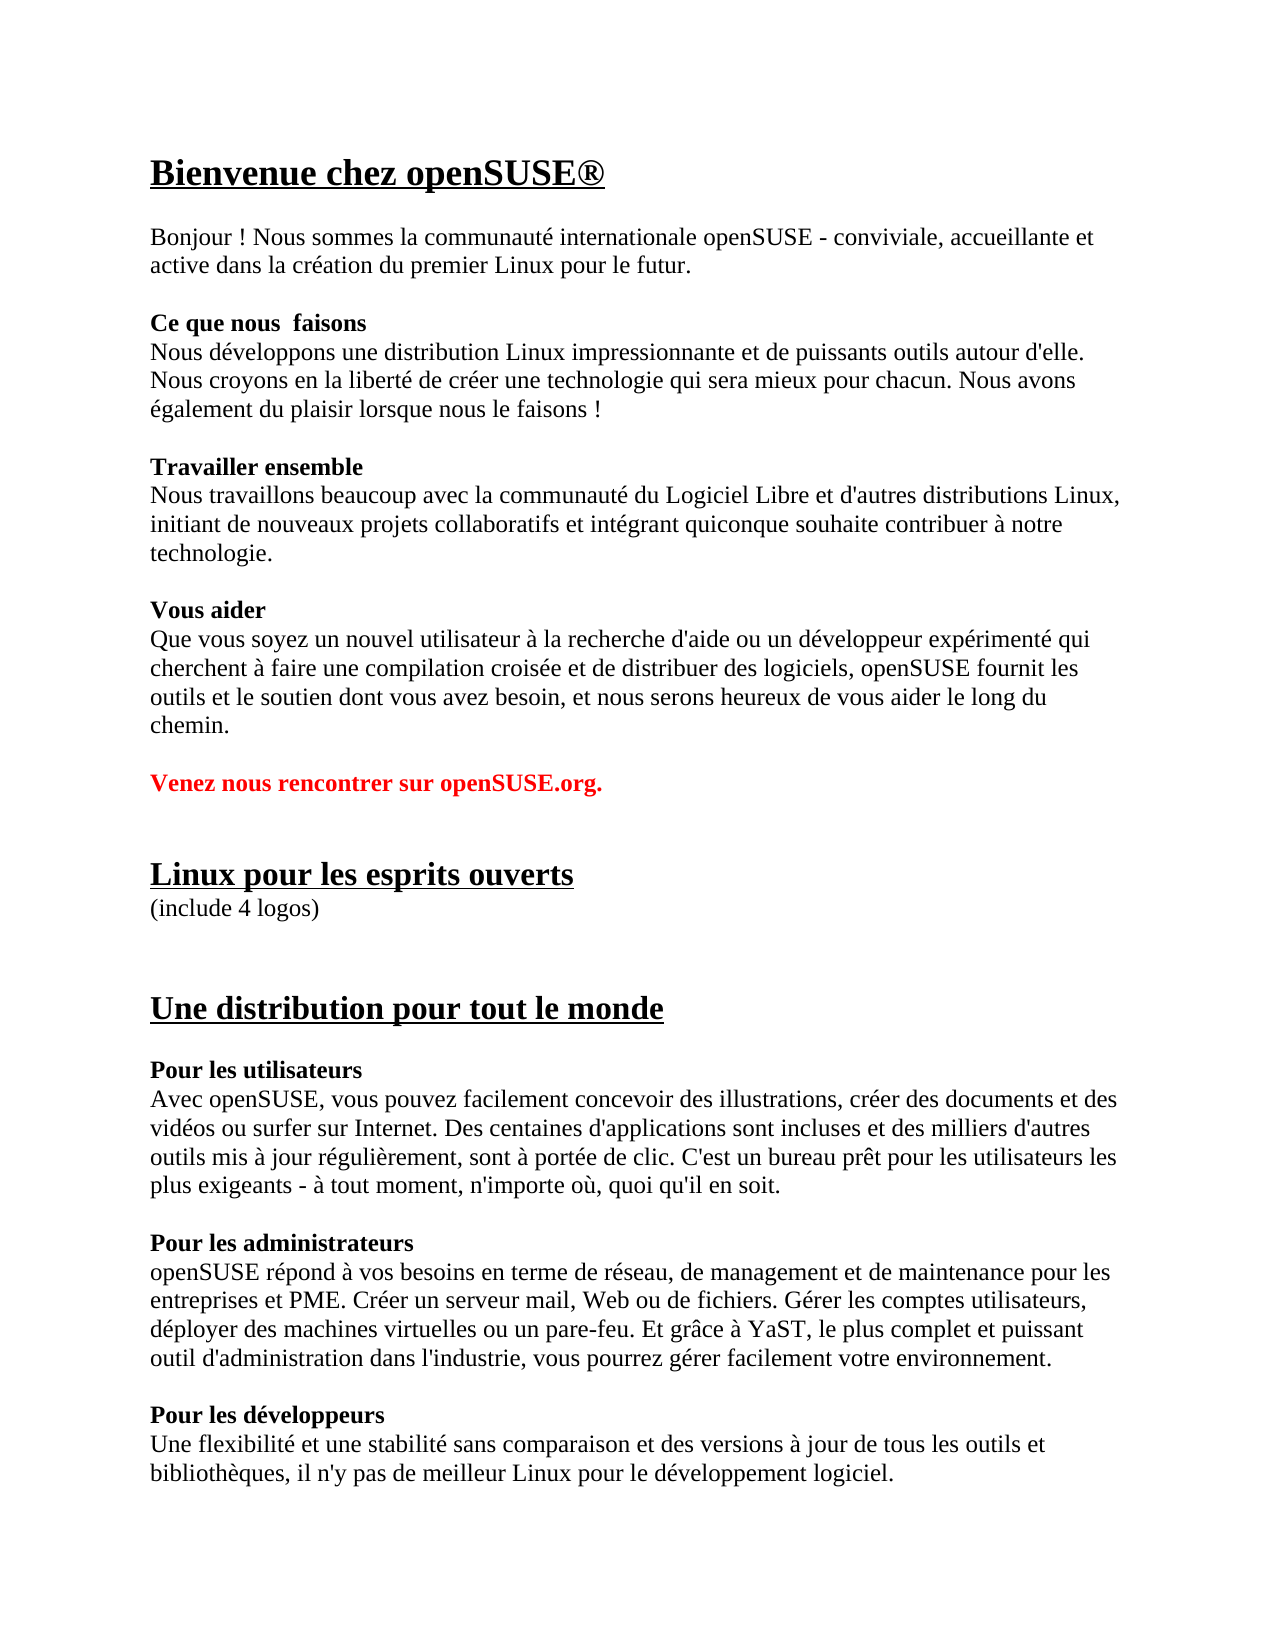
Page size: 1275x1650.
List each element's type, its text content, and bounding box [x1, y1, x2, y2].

text Une distribution pour tout le monde [150, 988, 1125, 1027]
text Bonjour ! Nous sommes la communauté internationale openSUSE - conviviale, accueillante et active dans la création du premier Linux pour le futur. [150, 222, 1125, 279]
text Nous travaillons beaucoup avec la communauté du Logiciel Libre et d'autres distributions Linux, initiant de nouveaux projets collaboratifs et intégrant quiconque souhaite contribuer à notre technologie. [150, 481, 1125, 567]
text Vous aider [150, 596, 1125, 624]
text Une flexibilité et une stabilité sans comparaison et des versions à jour de tous les outils et bibliothèques, il n'y pas de meilleur Linux pour le développement logiciel. [150, 1429, 1125, 1487]
text (include 4 logos) [150, 893, 1125, 921]
text openSUSE répond à vos besoins en terme de réseau, de management et de maintenance pour les entreprises et PME. Créer un serveur mail, Web ou de fichiers. Gérer les comptes utilisateurs, déployer des machines virtuelles ou un pare-feu. Et grâce à YaST, le plus complet et puissant outil d'administration dans l'industrie, vous pourrez gérer facilement votre environnement. [150, 1257, 1125, 1372]
text Ce que nous faisons [150, 308, 1125, 337]
text Pour les administrateurs [150, 1228, 1125, 1257]
text Avec openSUSE, vous pouvez facilement concevoir des illustrations, créer des documents et des vidéos ou surfer sur Internet. Des centaines d'applications sont incluses et des milliers d'autres outils mis à jour régulièrement, sont à portée de clic. C'est un bureau prêt pour les utilisateurs les plus exigeants - à tout moment, n'importe où, quoi qu'il en soit. [150, 1084, 1125, 1199]
text Travailler ensemble [150, 452, 1125, 481]
text Bienvenue chez openSUSE® [150, 150, 1125, 193]
text Que vous soyez un nouvel utilisateur à la recherche d'aide ou un développeur expérimenté qui cherchent à faire une compilation croisée et de distribuer des logiciels, openSUSE fournit les outils et le soutien dont vous avez besoin, et nous serons heureux de vous aider le long du chemin. [150, 624, 1125, 739]
text Pour les utilisateurs [150, 1056, 1125, 1084]
text Nous développons une distribution Linux impressionnante et de puissants outils autour d'elle. Nous croyons en la liberté de créer une technologie qui sera mieux pour chacun. Nous avons également du plaisir lorsque nous le faisons ! [150, 337, 1125, 423]
text Pour les développeurs [150, 1401, 1125, 1429]
text Venez nous rencontrer sur openSUSE.org. [150, 768, 1125, 797]
text Linux pour les esprits ouverts [150, 854, 1125, 893]
